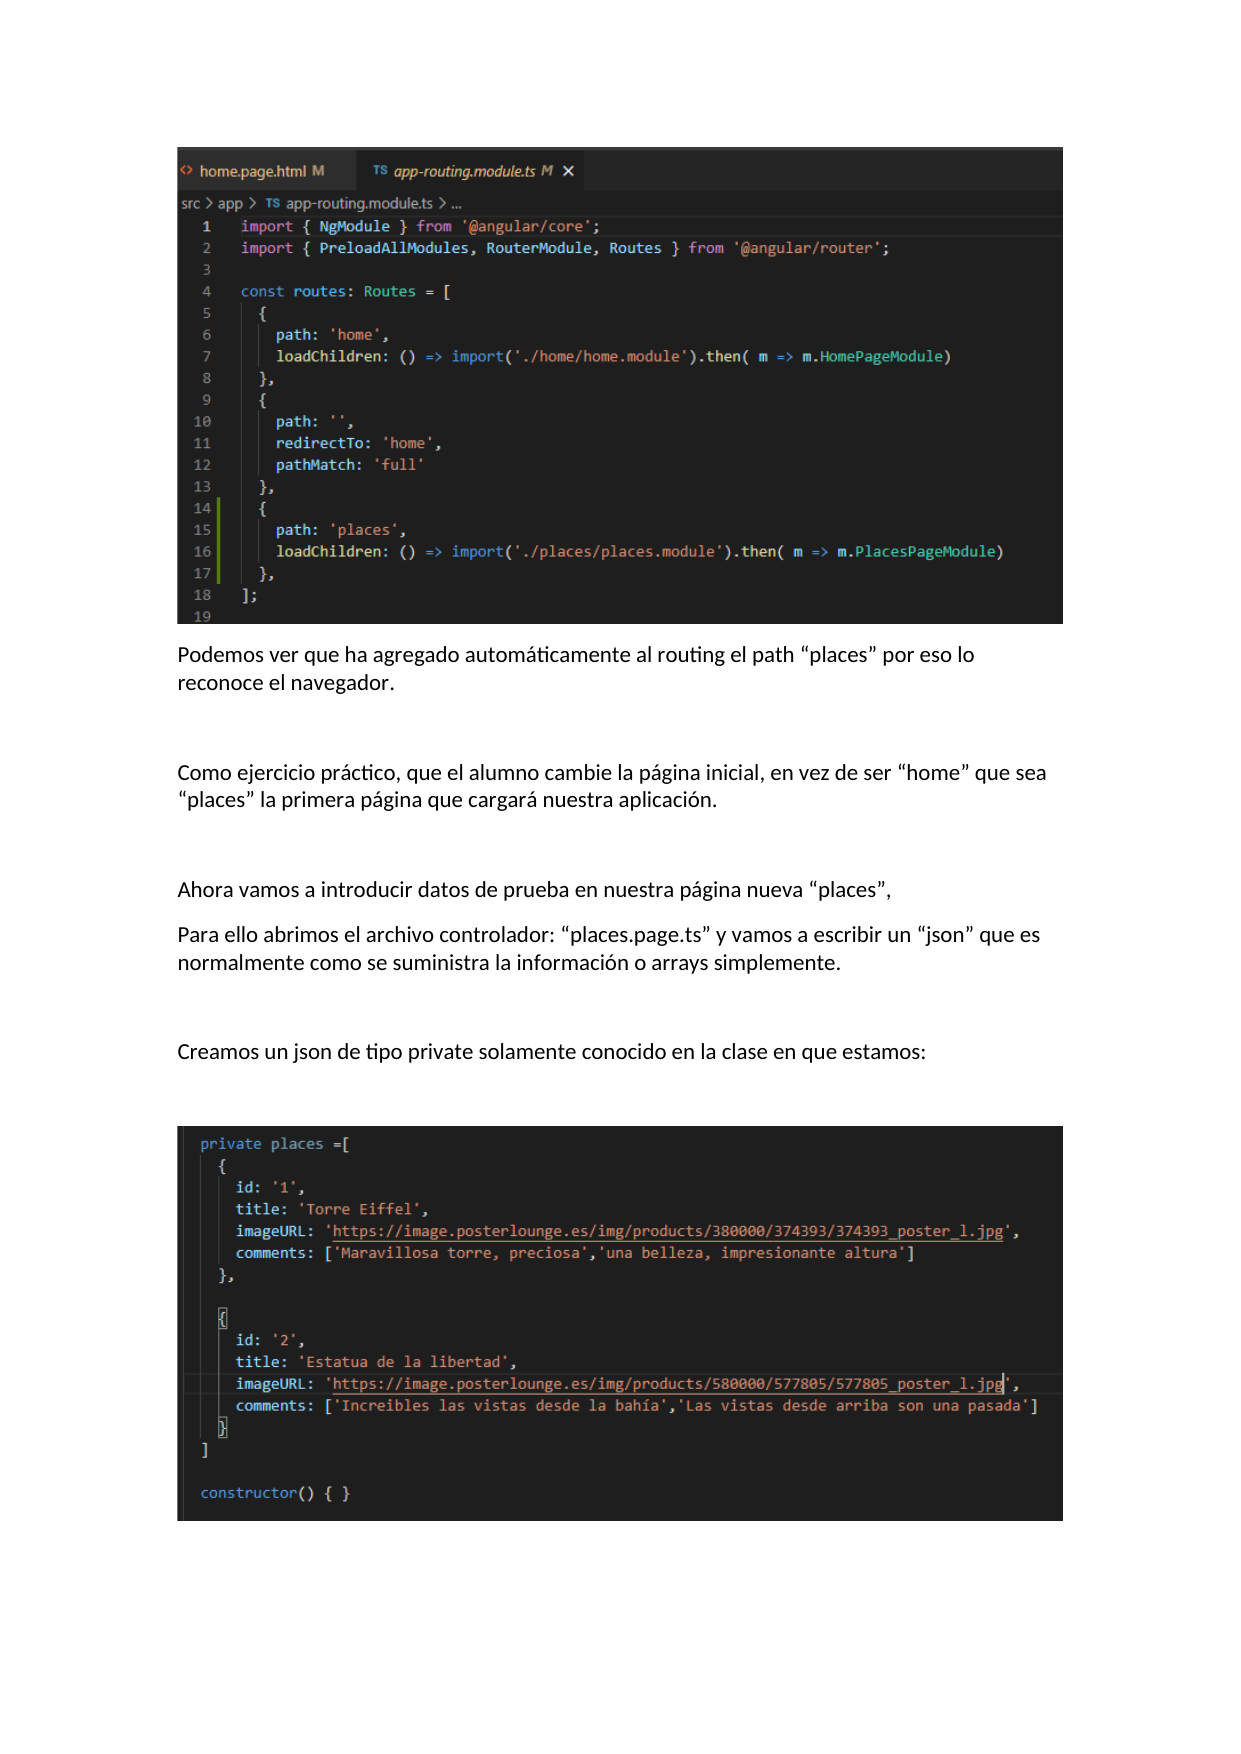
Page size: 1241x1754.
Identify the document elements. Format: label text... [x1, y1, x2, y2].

text Podemos ver que ha agregado automáticamente al routing el path “places” por eso lo reconoce el navegador. [177, 640, 1063, 696]
text Creamos un json de tipo private solamente conocido en la clase en que estamos: [177, 1037, 1063, 1065]
text Como ejercicio práctico, que el alumno cambie la página inicial, en vez de ser “home” que sea “places” la primera página que cargará nuestra aplicación. [177, 758, 1063, 814]
text Ahora vamos a introducir datos de prueba en nuestra página nueva “places”, [177, 875, 1063, 903]
text Para ello abrimos el archivo controlador: “places.page.ts” y vamos a escribir un “json” que es normalmente como se suministra la información o arrays simplemente. [177, 920, 1063, 976]
